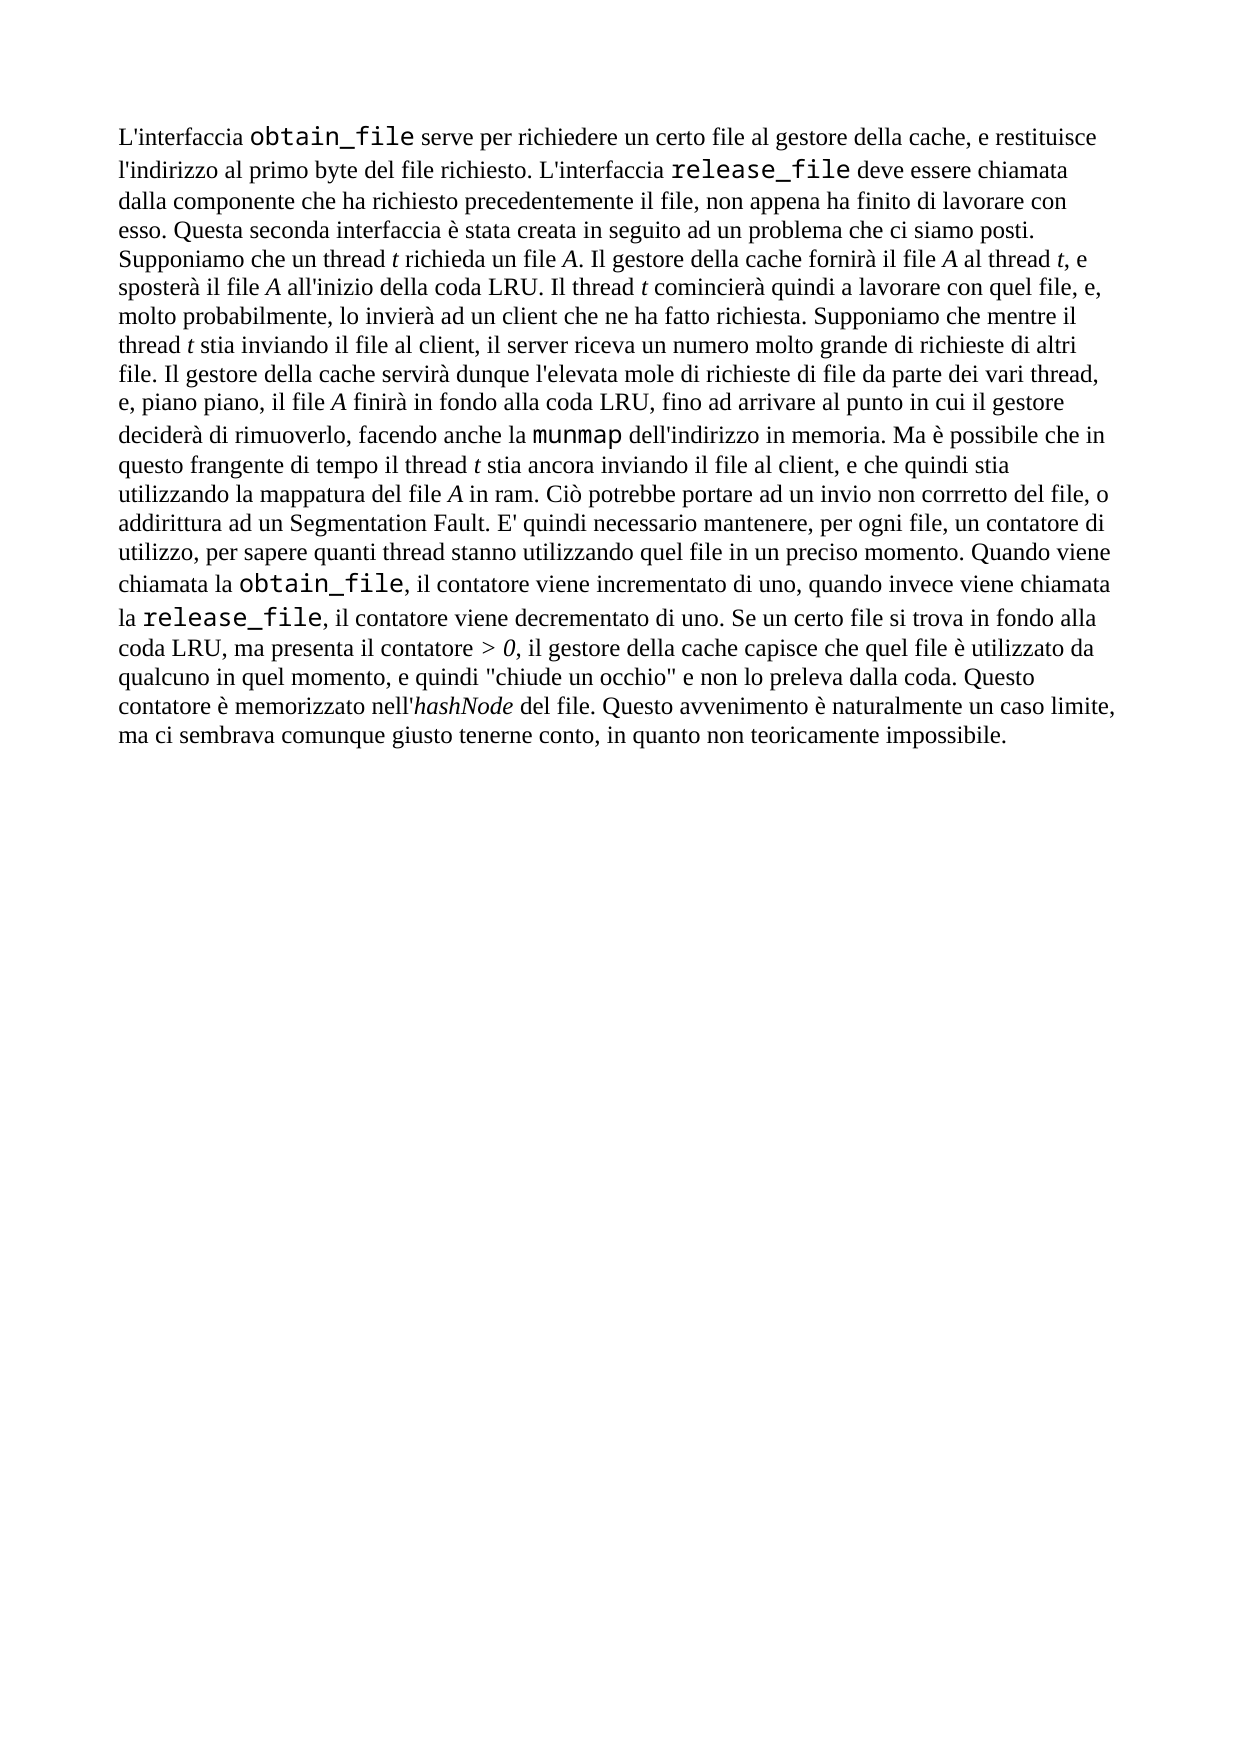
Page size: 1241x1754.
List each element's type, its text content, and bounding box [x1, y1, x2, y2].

text L'interfaccia obtain_file serve per richiedere un certo file al gestore della cache, e restituisce l'indirizzo al primo byte del file richiesto. L'interfaccia release_file deve essere chiamata dalla componente che ha richiesto precedentemente il file, non appena ha finito di lavorare con esso. Questa seconda interfaccia è stata creata in seguito ad un problema che ci siamo posti. Supponiamo che un thread t richieda un file A. Il gestore della cache fornirà il file A al thread t, e sposterà il file A all'inizio della coda LRU. Il thread t comincierà quindi a lavorare con quel file, e, molto probabilmente, lo invierà ad un client che ne ha fatto richiesta. Supponiamo che mentre il thread t stia inviando il file al client, il server riceva un numero molto grande di richieste di altri file. Il gestore della cache servirà dunque l'elevata mole di richieste di file da parte dei vari thread, e, piano piano, il file A finirà in fondo alla coda LRU, fino ad arrivare al punto in cui il gestore deciderà di rimuoverlo, facendo anche la munmap dell'indirizzo in memoria. Ma è possibile che in questo frangente di tempo il thread t stia ancora inviando il file al client, e che quindi stia utilizzando la mappatura del file A in ram. Ciò potrebbe portare ad un invio non corrretto del file, o addirittura ad un Segmentation Fault. E' quindi necessario mantenere, per ogni file, un contatore di utilizzo, per sapere quanti thread stanno utilizzando quel file in un preciso momento. Quando viene chiamata la obtain_file, il contatore viene incrementato di uno, quando invece viene chiamata la release_file, il contatore viene decrementato di uno. Se un certo file si trova in fondo alla coda LRU, ma presenta il contatore > 0, il gestore della cache capisce che quel file è utilizzato da qualcuno in quel momento, e quindi "chiude un occhio" e non lo preleva dalla coda. Questo contatore è memorizzato nell'hashNode del file. Questo avvenimento è naturalmente un caso limite, ma ci sembrava comunque giusto tenerne conto, in quanto non teoricamente impossibile. [118, 118, 1122, 748]
